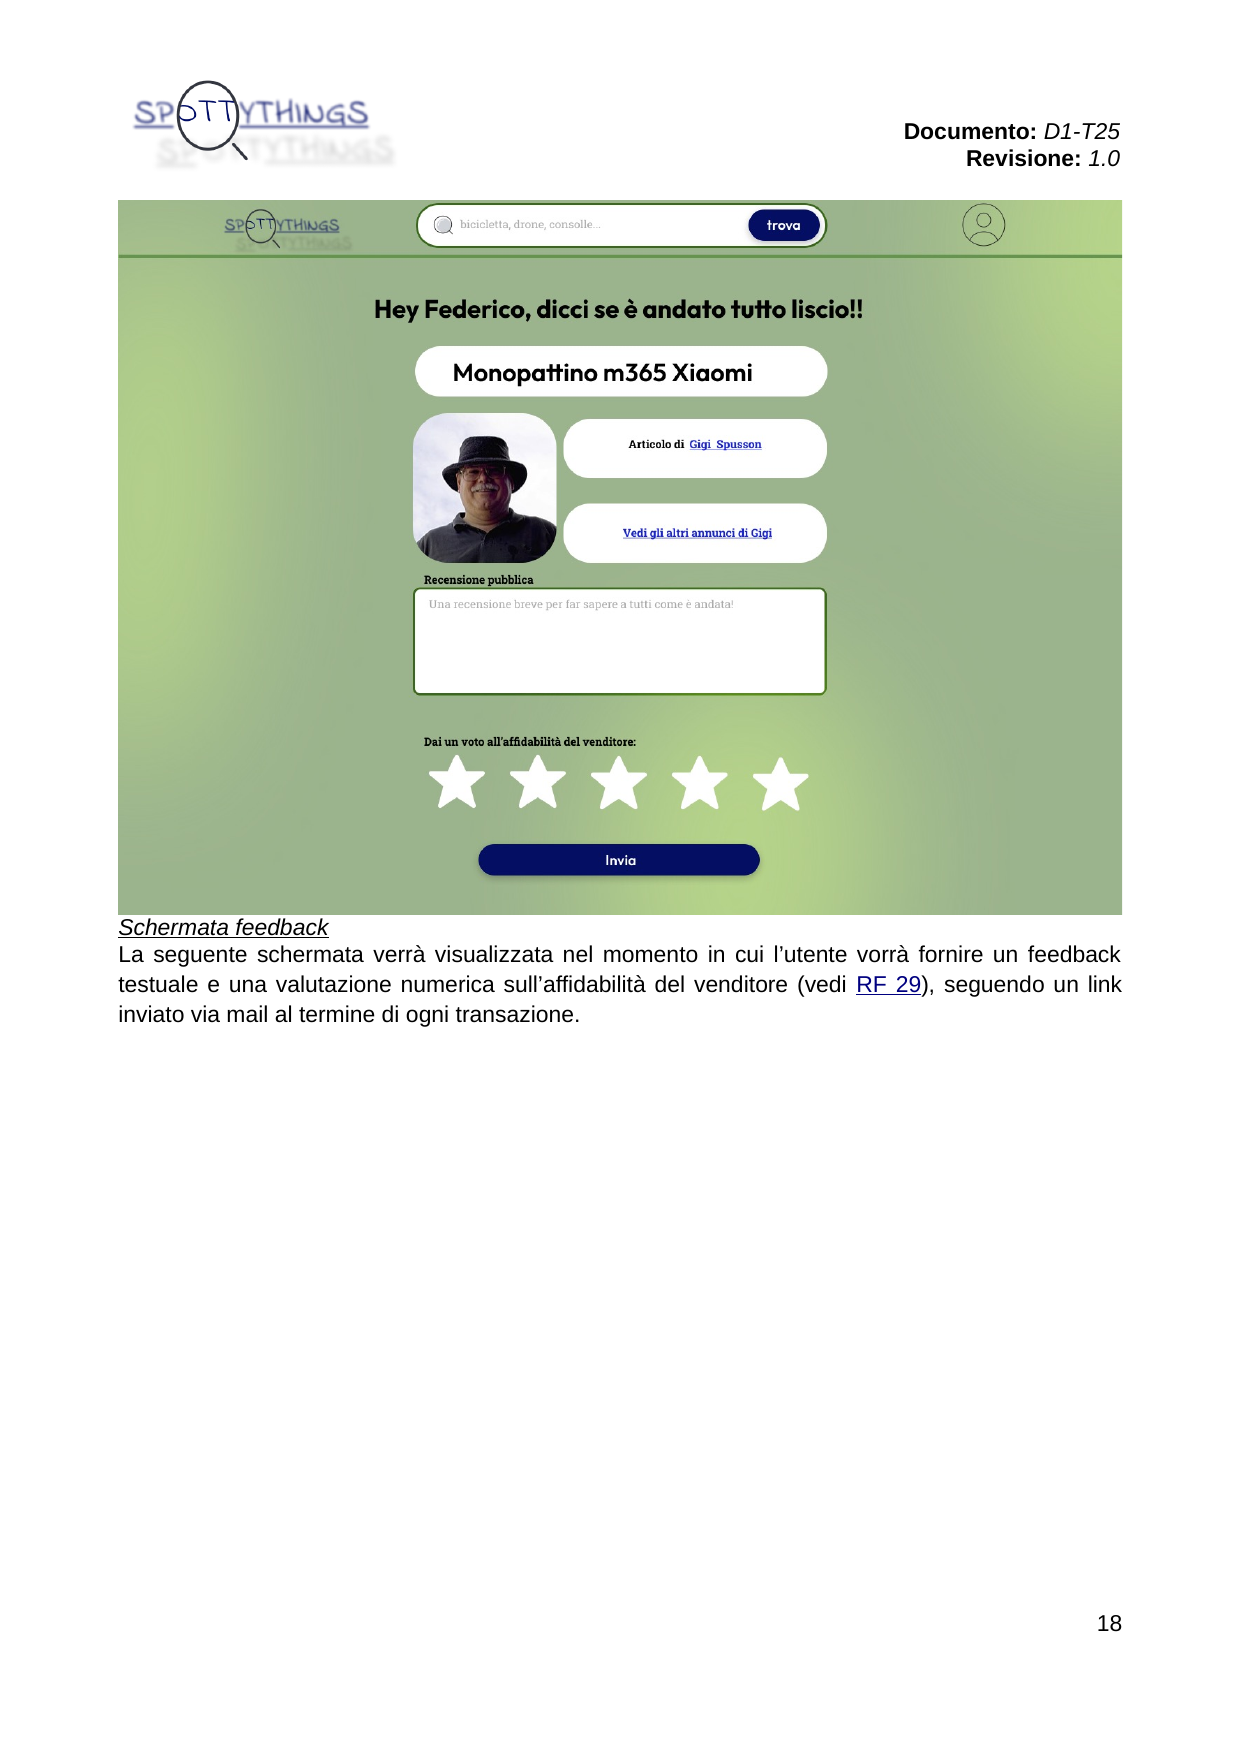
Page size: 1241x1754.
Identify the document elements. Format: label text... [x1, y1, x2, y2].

picture [118, 200, 1123, 915]
picture [123, 73, 399, 187]
text Schermata feedback [118, 915, 1122, 941]
text La seguente schermata verrà visualizzata nel momento in cui l’utente vorrà fornire un feedback testuale e una valutazione numerica sull’affidabilità del venditore (vedi RF 29), seguendo un link inviato via mail al termine di ogni transazione. [118, 941, 1122, 1027]
